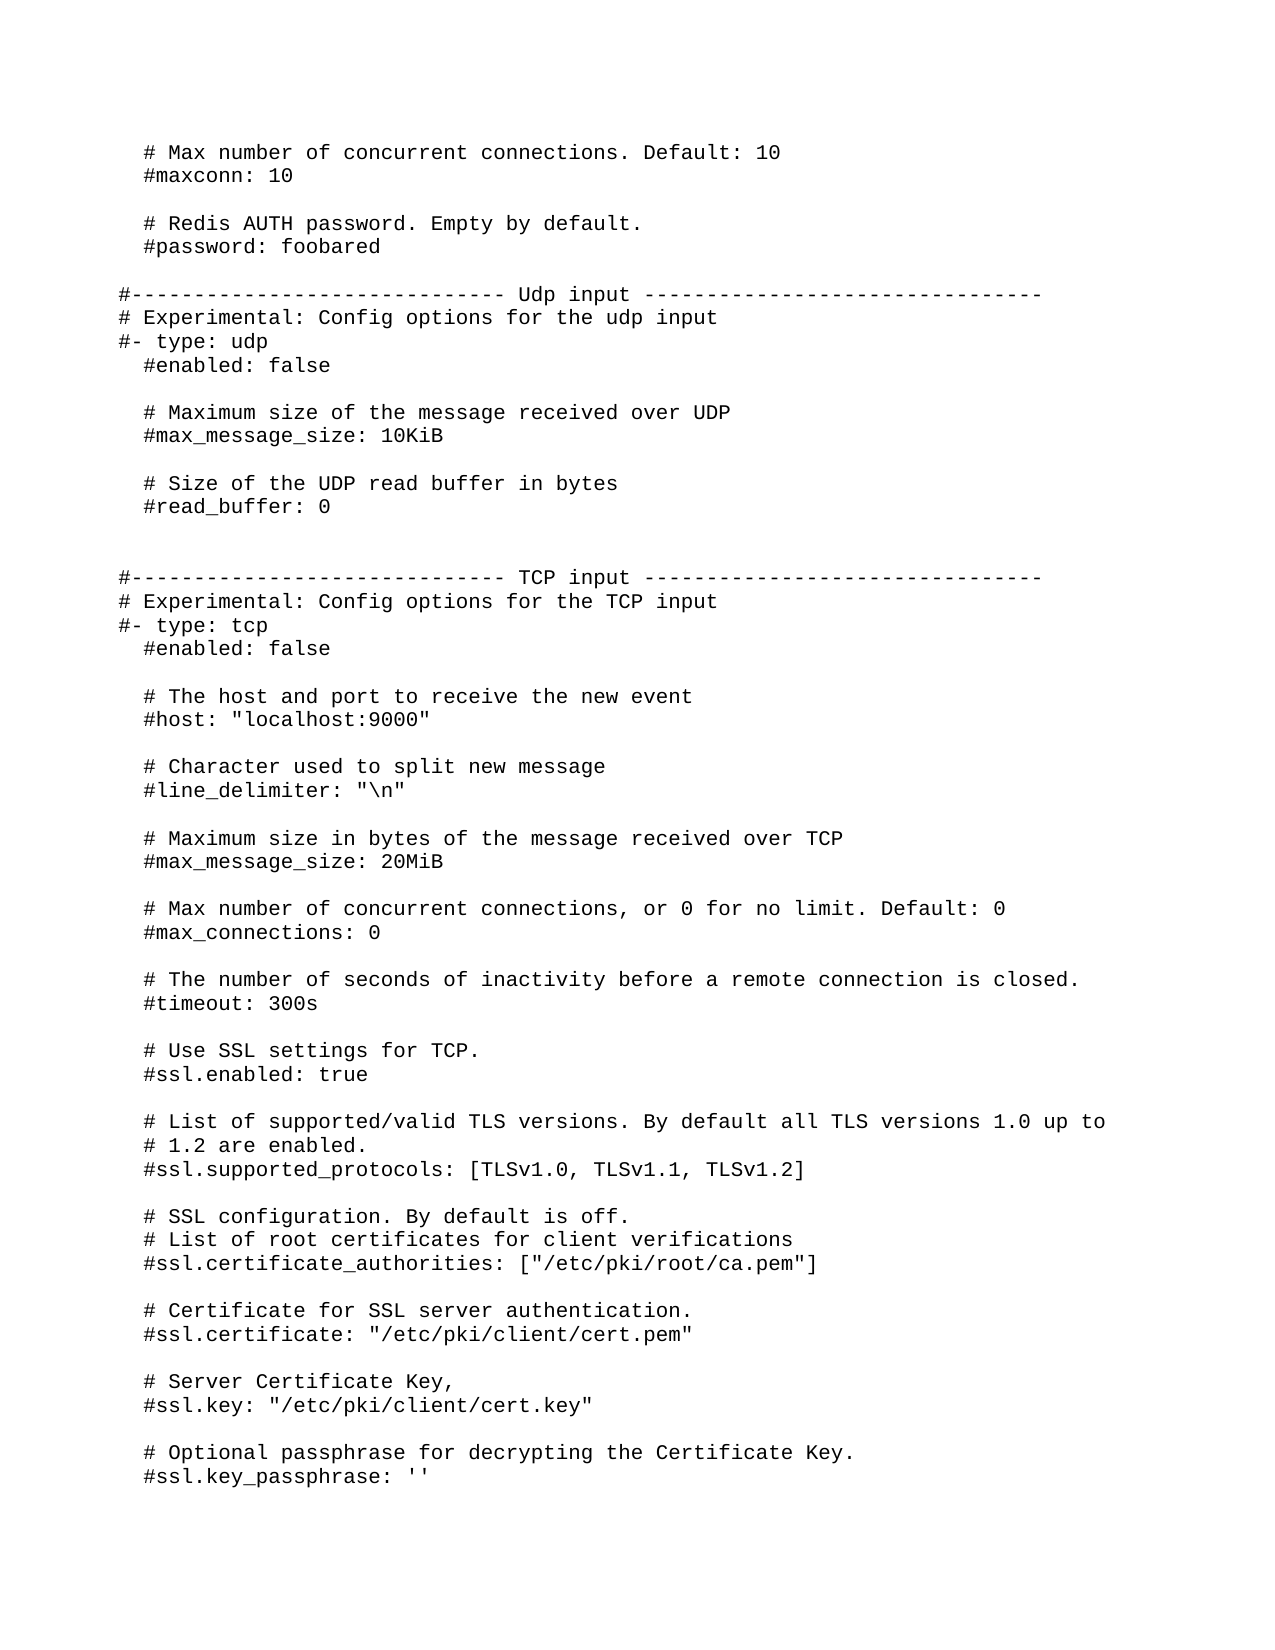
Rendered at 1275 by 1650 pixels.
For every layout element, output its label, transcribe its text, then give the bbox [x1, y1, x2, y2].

text #read_buffer: 0 [118, 496, 1157, 520]
text # Use SSL settings for TCP. [118, 1040, 1157, 1064]
text #- type: tcp [118, 615, 1157, 638]
text #ssl.key: "/etc/pki/client/cert.key" [118, 1395, 1157, 1419]
text # Character used to split new message [118, 757, 1157, 780]
text #line_delimiter: "\n" [118, 780, 1157, 804]
text #timeout: 300s [118, 993, 1157, 1017]
text # Certificate for SSL server authentication. [118, 1300, 1157, 1324]
text # Maximum size of the message received over UDP [118, 402, 1157, 426]
text # Max number of concurrent connections. Default: 10 [118, 142, 1157, 165]
text #enabled: false [118, 638, 1157, 662]
text #max_connections: 0 [118, 922, 1157, 946]
text # List of root certificates for client verifications [118, 1229, 1157, 1253]
text # Server Certificate Key, [118, 1371, 1157, 1395]
text #ssl.enabled: true [118, 1064, 1157, 1088]
text # List of supported/valid TLS versions. By default all TLS versions 1.0 up to [118, 1111, 1157, 1135]
text # Max number of concurrent connections, or 0 for no limit. Default: 0 [118, 898, 1157, 922]
text #max_message_size: 10KiB [118, 426, 1157, 449]
text #------------------------------ Udp input -------------------------------- [118, 284, 1157, 307]
text # Optional passphrase for decrypting the Certificate Key. [118, 1442, 1157, 1466]
text # SSL configuration. By default is off. [118, 1206, 1157, 1229]
text #ssl.supported_protocols: [TLSv1.0, TLSv1.1, TLSv1.2] [118, 1158, 1157, 1182]
text #host: "localhost:9000" [118, 709, 1157, 733]
text #password: foobared [118, 236, 1157, 260]
text # Size of the UDP read buffer in bytes [118, 473, 1157, 496]
text # Experimental: Config options for the udp input [118, 307, 1157, 331]
text # Redis AUTH password. Empty by default. [118, 213, 1157, 236]
text #- type: udp [118, 331, 1157, 354]
text # The number of seconds of inactivity before a remote connection is closed. [118, 969, 1157, 993]
text # 1.2 are enabled. [118, 1135, 1157, 1158]
text #max_message_size: 20MiB [118, 851, 1157, 875]
text #ssl.key_passphrase: '' [118, 1466, 1157, 1489]
text #enabled: false [118, 354, 1157, 378]
text #ssl.certificate: "/etc/pki/client/cert.pem" [118, 1324, 1157, 1348]
text # Experimental: Config options for the TCP input [118, 591, 1157, 615]
text # Maximum size in bytes of the message received over TCP [118, 827, 1157, 851]
text # The host and port to receive the new event [118, 686, 1157, 709]
text #ssl.certificate_authorities: ["/etc/pki/root/ca.pem"] [118, 1253, 1157, 1277]
text #------------------------------ TCP input -------------------------------- [118, 567, 1157, 591]
text #maxconn: 10 [118, 165, 1157, 189]
